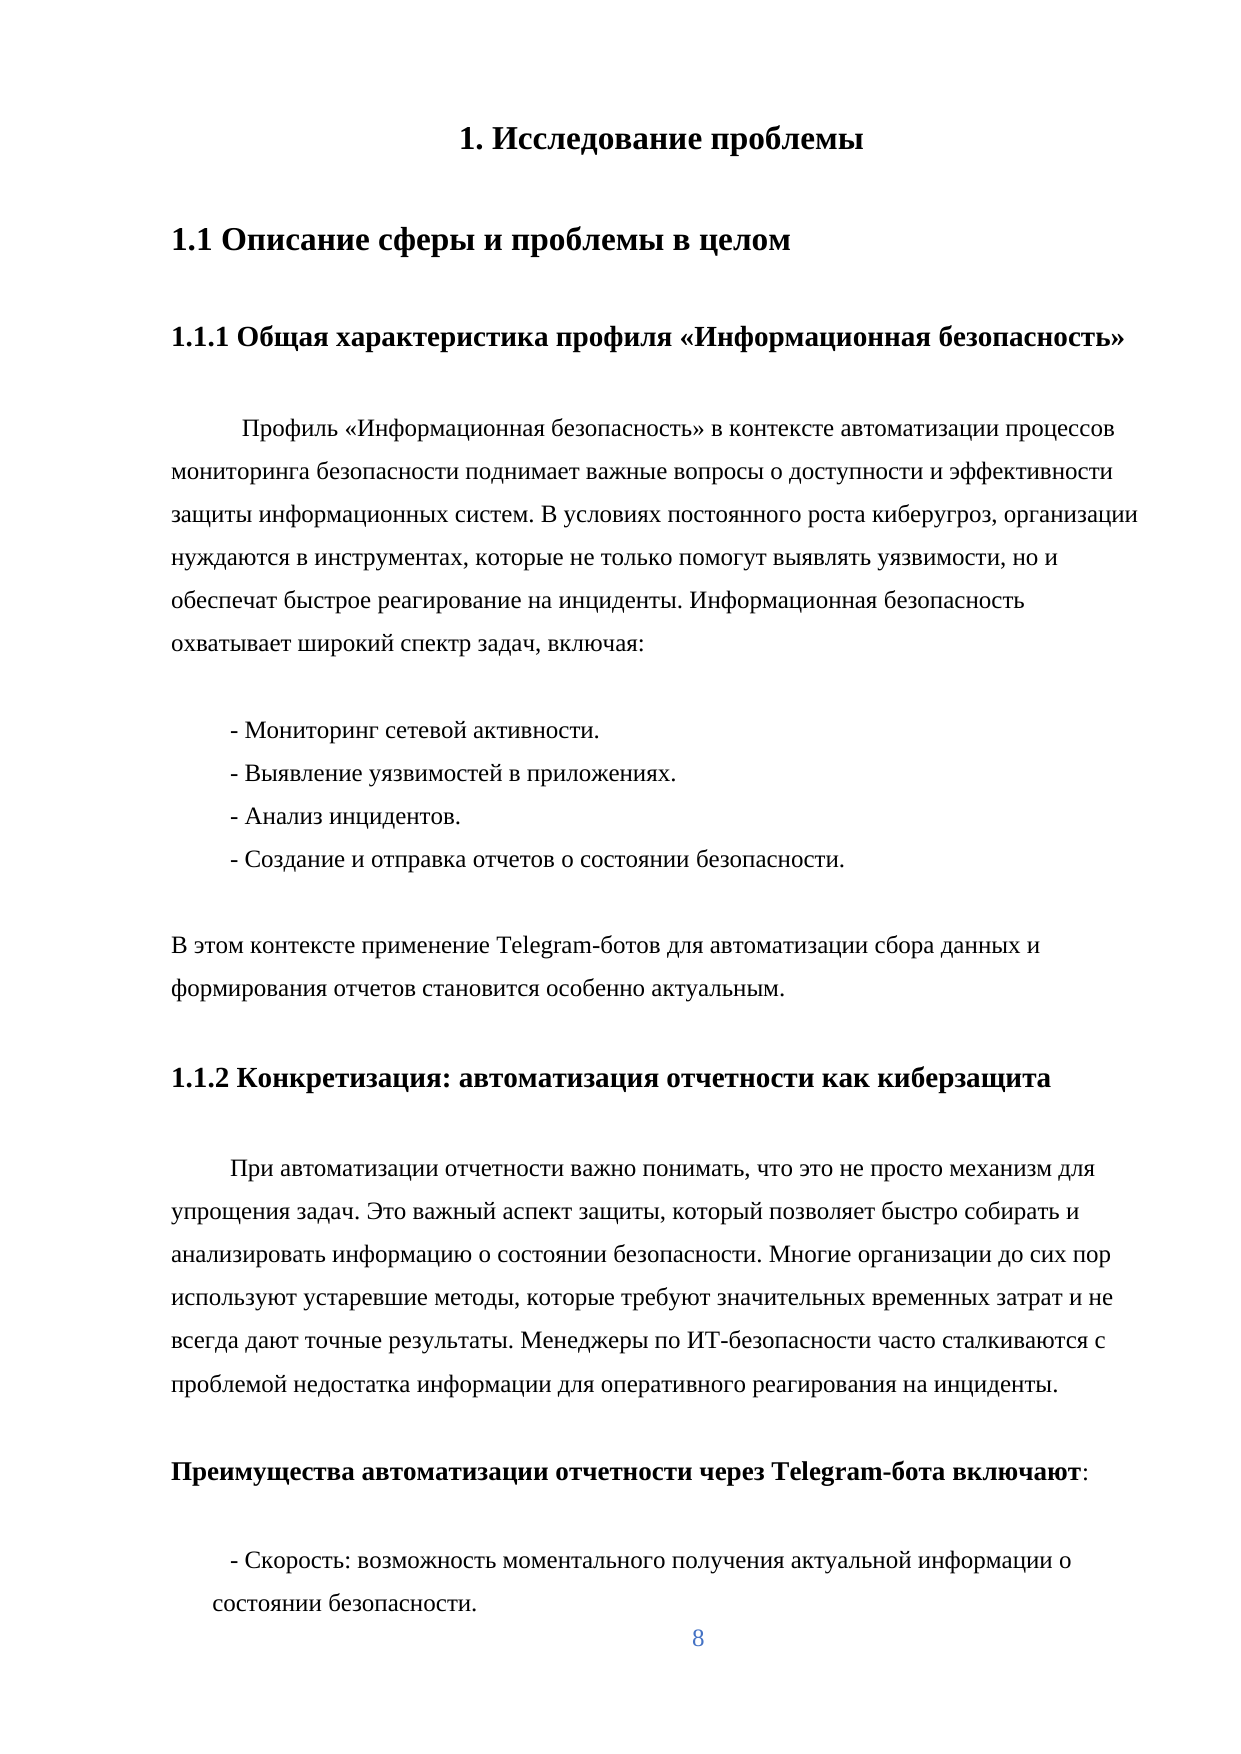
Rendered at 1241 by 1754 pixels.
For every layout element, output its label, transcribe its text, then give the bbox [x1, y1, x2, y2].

text - Анализ инцидентов. [230, 801, 1152, 830]
text Преимущества автоматизации отчетности через Telegram-бота включают: [171, 1455, 1152, 1486]
subtitle 1. Исследование проблемы [171, 118, 1152, 156]
text - Мониторинг сетевой активности. [230, 715, 1152, 743]
text - Скорость: возможность моментального получения актуальной информации о состоянии безопасности. [212, 1545, 1152, 1617]
text При автоматизации отчетности важно понимать, что это не просто механизм для упрощения задач. Это важный аспект защиты, который позволяет быстро собирать и анализировать информацию о состоянии безопасности. Многие организации до сих пор используют устаревшие методы, которые требуют значительных временных затрат и не всегда дают точные результаты. Менеджеры по ИТ-безопасности часто сталкиваются с проблемой недостатка информации для оперативного реагирования на инциденты. [171, 1153, 1152, 1397]
text В этом контексте применение Telegram-ботов для автоматизации сбора данных и формирования отчетов становится особенно актуальным. [171, 930, 1152, 1002]
text 1.1.1 Общая характеристика профиля «Информационная безопасность» [171, 319, 1152, 353]
text 1.1.2 Конкретизация: автоматизация отчетности как киберзащита [171, 1060, 1152, 1093]
text - Создание и отправка отчетов о состоянии безопасности. [230, 844, 1152, 873]
text - Выявление уязвимостей в приложениях. [230, 758, 1152, 787]
text 1.1 Описание сферы и проблемы в целом [171, 219, 1152, 257]
text Профиль «Информационная безопасность» в контексте автоматизации процессов мониторинга безопасности поднимает важные вопросы о доступности и эффективности защиты информационных систем. В условиях постоянного роста киберугроз, организации нуждаются в инструментах, которые не только помогут выявлять уязвимости, но и обеспечат быстрое реагирование на инциденты. Информационная безопасность охватывает широкий спектр задач, включая: [171, 413, 1152, 657]
